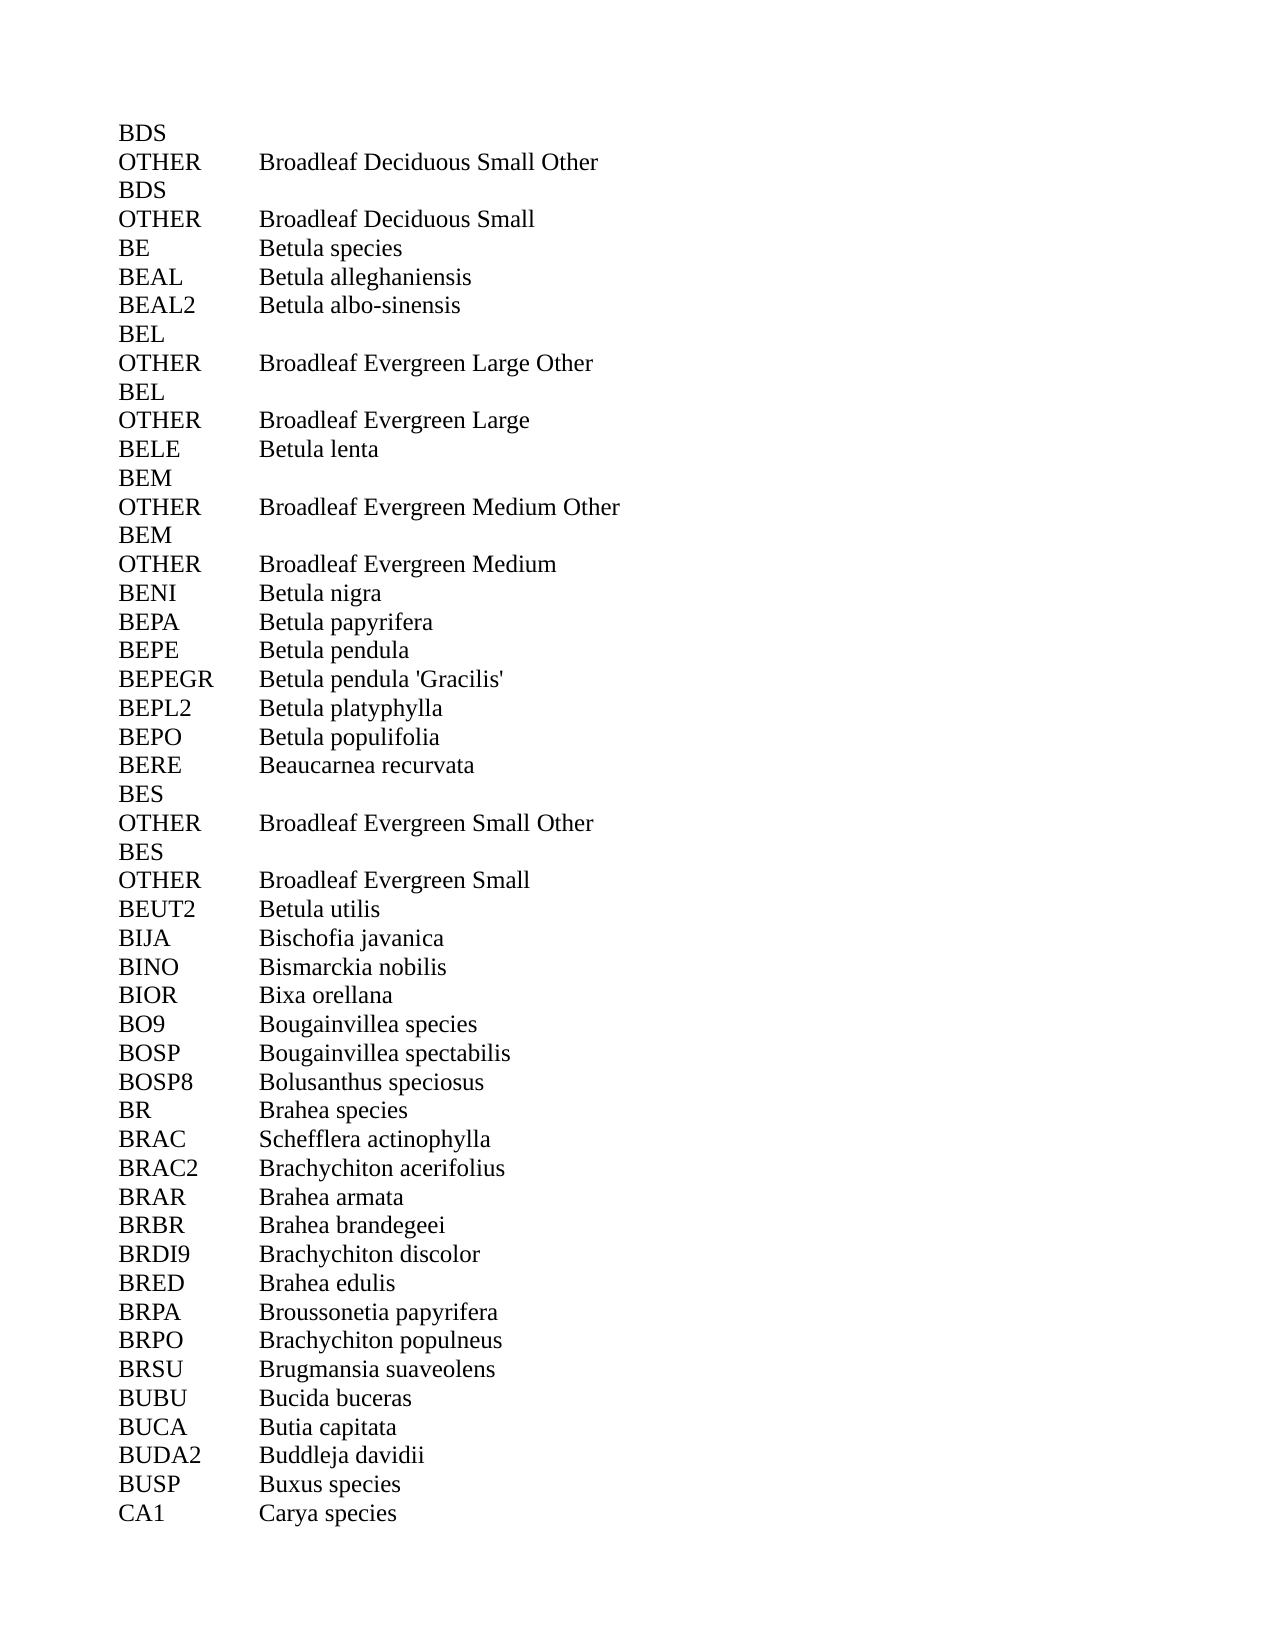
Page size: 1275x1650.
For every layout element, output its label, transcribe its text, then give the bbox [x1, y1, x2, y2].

table_cell BEPO [115, 722, 256, 751]
table_cell BRDI9 [115, 1239, 256, 1268]
table_cell Betula papyrifera [256, 607, 692, 636]
table_cell BEL OTHER [115, 319, 256, 377]
table_cell BOSP8 [115, 1067, 256, 1096]
table_cell Brahea species [256, 1096, 692, 1124]
table_cell BEM OTHER [115, 463, 256, 521]
table_cell Betula albo-sinensis [256, 291, 692, 319]
table_cell Bixa orellana [256, 981, 692, 1009]
table_cell Bolusanthus speciosus [256, 1067, 692, 1096]
table_cell BOSP [115, 1038, 256, 1067]
table_cell Bismarckia nobilis [256, 952, 692, 981]
table_cell Buxus species [256, 1469, 692, 1498]
table_cell Betula species [256, 233, 692, 262]
table_cell BE [115, 233, 256, 262]
table_cell Broussonetia papyrifera [256, 1297, 692, 1326]
table_cell Broadleaf Evergreen Medium [256, 521, 692, 578]
table_cell Bougainvillea spectabilis [256, 1038, 692, 1067]
table_cell BIOR [115, 981, 256, 1009]
table_cell Broadleaf Deciduous Small Other [256, 118, 692, 176]
table_cell Broadleaf Evergreen Medium Other [256, 463, 692, 521]
table_cell BRPA [115, 1297, 256, 1326]
table_cell Betula pendula 'Gracilis' [256, 664, 692, 693]
table_cell Brachychiton discolor [256, 1239, 692, 1268]
table_cell Brugmansia suaveolens [256, 1354, 692, 1383]
table_cell Butia capitata [256, 1412, 692, 1441]
table_cell BES OTHER [115, 779, 256, 837]
table_cell Schefflera actinophylla [256, 1124, 692, 1153]
table_cell BEPE [115, 636, 256, 664]
table_cell BEAL [115, 262, 256, 291]
table_cell BINO [115, 952, 256, 981]
table_cell BRAR [115, 1182, 256, 1211]
table_cell BENI [115, 578, 256, 607]
table_cell Brahea armata [256, 1182, 692, 1211]
table_cell Betula platyphylla [256, 693, 692, 722]
table_cell BIJA [115, 923, 256, 952]
table_cell BEUT2 [115, 894, 256, 923]
table_cell BUBU [115, 1383, 256, 1412]
table_cell Bischofia javanica [256, 923, 692, 952]
table_cell Broadleaf Deciduous Small [256, 176, 692, 233]
table_cell Bougainvillea species [256, 1009, 692, 1038]
table_cell CA1 [115, 1498, 256, 1527]
table_cell Betula alleghaniensis [256, 262, 692, 291]
table_cell BRED [115, 1268, 256, 1297]
table_cell Brachychiton acerifolius [256, 1153, 692, 1182]
table_cell BEPL2 [115, 693, 256, 722]
table_cell Broadleaf Evergreen Small Other [256, 779, 692, 837]
table_cell Betula lenta [256, 434, 692, 463]
table_cell BRSU [115, 1354, 256, 1383]
table_cell BDS OTHER [115, 176, 256, 233]
table_cell Betula utilis [256, 894, 692, 923]
table_cell Betula populifolia [256, 722, 692, 751]
table_cell Brahea edulis [256, 1268, 692, 1297]
table_cell BUCA [115, 1412, 256, 1441]
table_cell BEM OTHER [115, 521, 256, 578]
table_cell Bucida buceras [256, 1383, 692, 1412]
table_cell BRAC2 [115, 1153, 256, 1182]
table_cell BELE [115, 434, 256, 463]
table_cell BEL OTHER [115, 377, 256, 434]
table_cell BRPO [115, 1326, 256, 1354]
table_cell Beaucarnea recurvata [256, 751, 692, 779]
table_cell Broadleaf Evergreen Large Other [256, 319, 692, 377]
table_cell BERE [115, 751, 256, 779]
table_cell BO9 [115, 1009, 256, 1038]
table_cell Broadleaf Evergreen Large [256, 377, 692, 434]
table_cell BEAL2 [115, 291, 256, 319]
table_cell Broadleaf Evergreen Small [256, 837, 692, 894]
table_cell BR [115, 1096, 256, 1124]
table_cell BEPEGR [115, 664, 256, 693]
table_cell BEPA [115, 607, 256, 636]
table_cell Buddleja davidii [256, 1441, 692, 1469]
table_cell BRAC [115, 1124, 256, 1153]
table_cell Brachychiton populneus [256, 1326, 692, 1354]
table_cell BDS OTHER [115, 118, 256, 176]
table_cell BRBR [115, 1211, 256, 1239]
table_cell Betula nigra [256, 578, 692, 607]
table_cell Brahea brandegeei [256, 1211, 692, 1239]
table_cell BES OTHER [115, 837, 256, 894]
table_cell Betula pendula [256, 636, 692, 664]
table_cell BUDA2 [115, 1441, 256, 1469]
table_cell Carya species [256, 1498, 692, 1527]
table_cell BUSP [115, 1469, 256, 1498]
